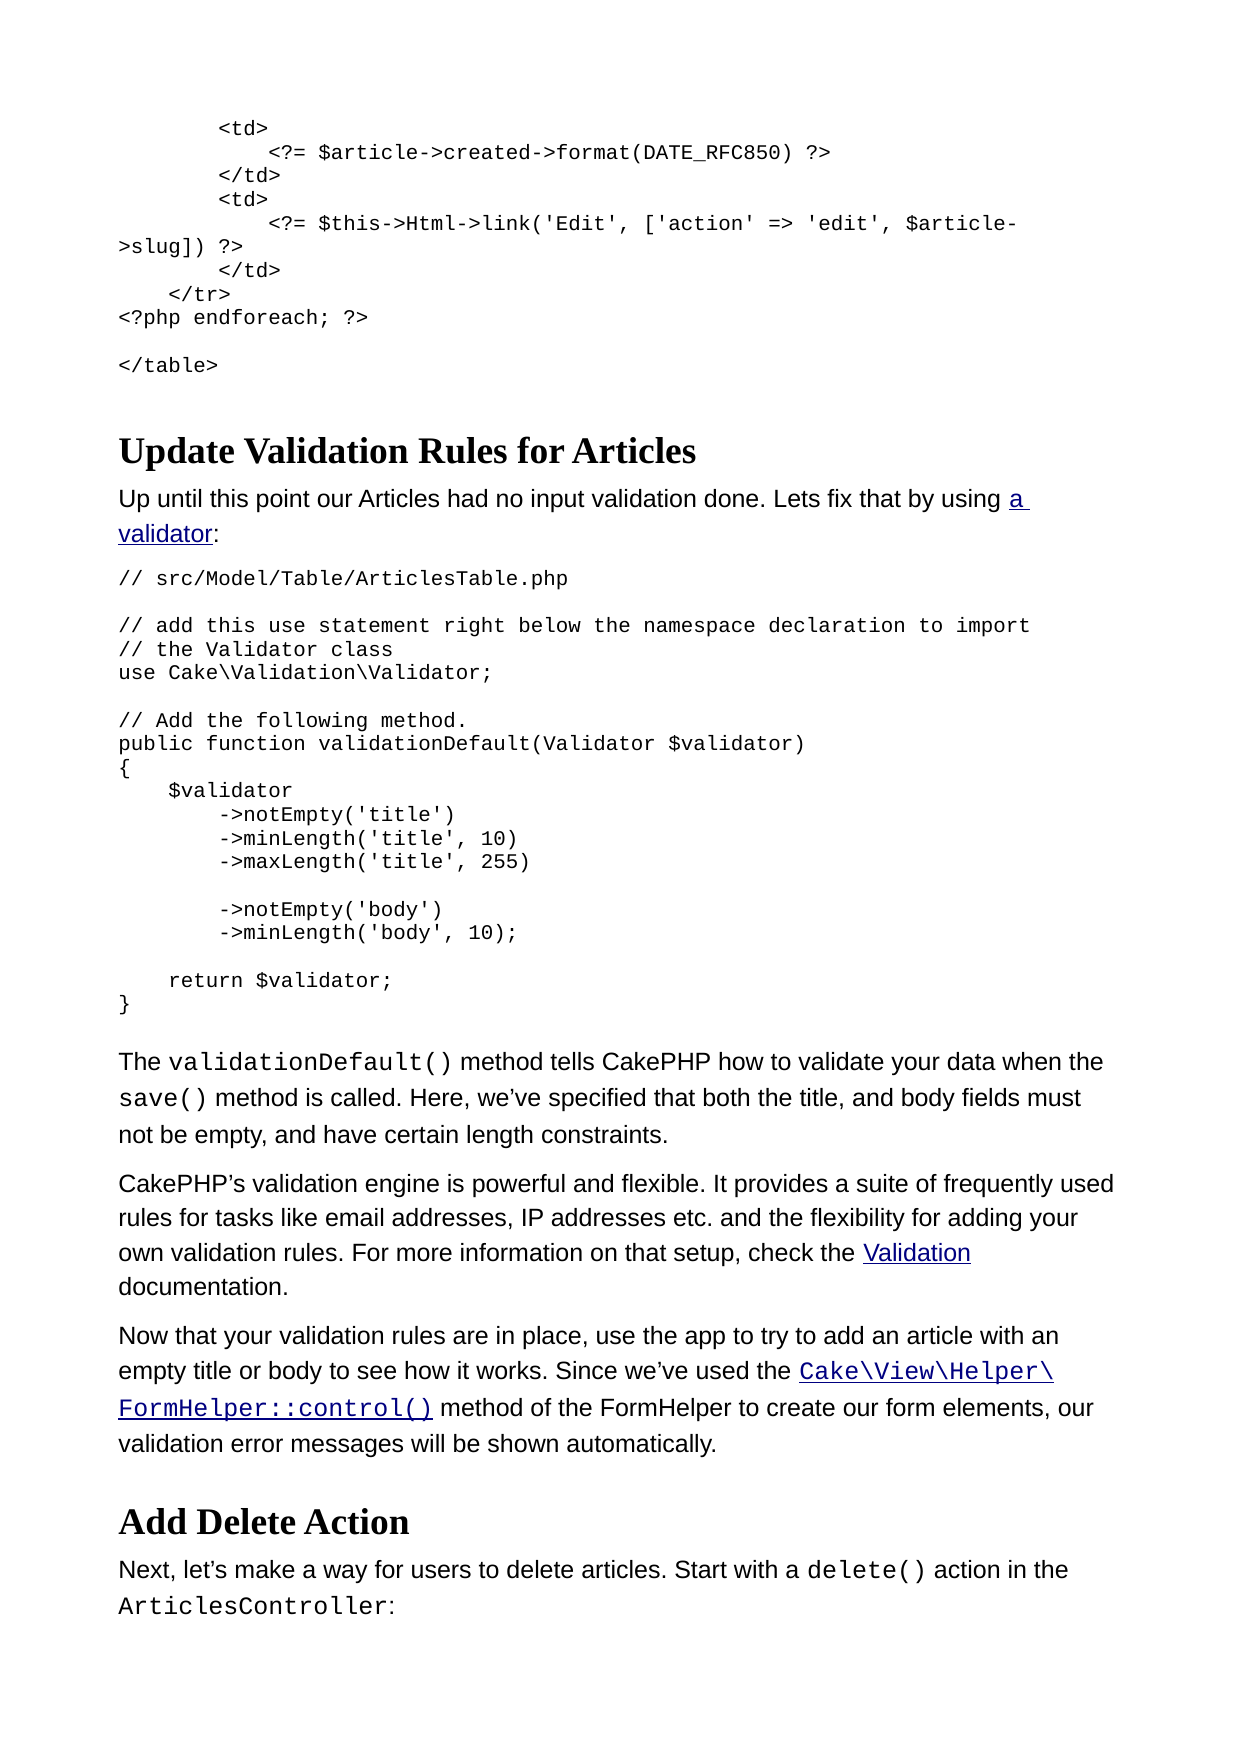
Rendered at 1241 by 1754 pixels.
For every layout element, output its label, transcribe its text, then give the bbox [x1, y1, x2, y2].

text Up until this point our Articles had no input validation done. Lets fix that by using a validator: [118, 484, 1122, 547]
text ->notEmpty('title') [118, 804, 1122, 828]
text <td> [118, 189, 1122, 213]
text <?= $article->created->format(DATE_RFC850) ?> [118, 142, 1122, 165]
text </tr> [118, 284, 1122, 307]
text ->minLength('body', 10); [118, 922, 1122, 946]
text public function validationDefault(Validator $validator) [118, 733, 1122, 757]
text // add this use statement right below the namespace declaration to import [118, 615, 1122, 639]
text <?php endforeach; ?> [118, 307, 1122, 331]
text } [118, 993, 1122, 1017]
text </td> [118, 165, 1122, 189]
text ->notEmpty('body') [118, 899, 1122, 922]
text </td> [118, 260, 1122, 284]
text The validationDefault() method tells CakePHP how to validate your data when the save() method is called. Here, we’ve specified that both the title, and body fields must not be empty, and have certain length constraints. [118, 1046, 1122, 1148]
text $validator [118, 781, 1122, 804]
text // the Validator class [118, 639, 1122, 662]
text CakePHP’s validation engine is powerful and flexible. It provides a suite of frequently used rules for tasks like email addresses, IP addresses etc. and the flexibility for adding your own validation rules. For more information on that setup, check the Validation documentation. [118, 1169, 1122, 1301]
text ->maxLength('title', 255) [118, 851, 1122, 875]
subtitle Add Delete Action [118, 1499, 1122, 1542]
text // src/Model/Table/ArticlesTable.php [118, 568, 1122, 591]
text <?= $this->Html->link('Edit', ['action' => 'edit', $article->slug]) ?> [118, 213, 1122, 260]
text use Cake\Validation\Validator; [118, 662, 1122, 686]
text // Add the following method. [118, 709, 1122, 733]
text Now that your validation rules are in place, use the app to try to add an article with an empty title or body to see how it works. Since we’ve used the Cake\View\Helper\FormHelper::control() method of the FormHelper to create our form elements, our validation error messages will be shown automatically. [118, 1321, 1122, 1458]
text ->minLength('title', 10) [118, 828, 1122, 851]
text { [118, 757, 1122, 781]
text Next, let’s make a way for users to delete articles. Start with a delete() action in the ArticlesController: [118, 1555, 1122, 1622]
text </table> [118, 354, 1122, 378]
subtitle Update Validation Rules for Articles [118, 428, 1122, 472]
text <td> [118, 118, 1122, 142]
text return $validator; [118, 970, 1122, 993]
